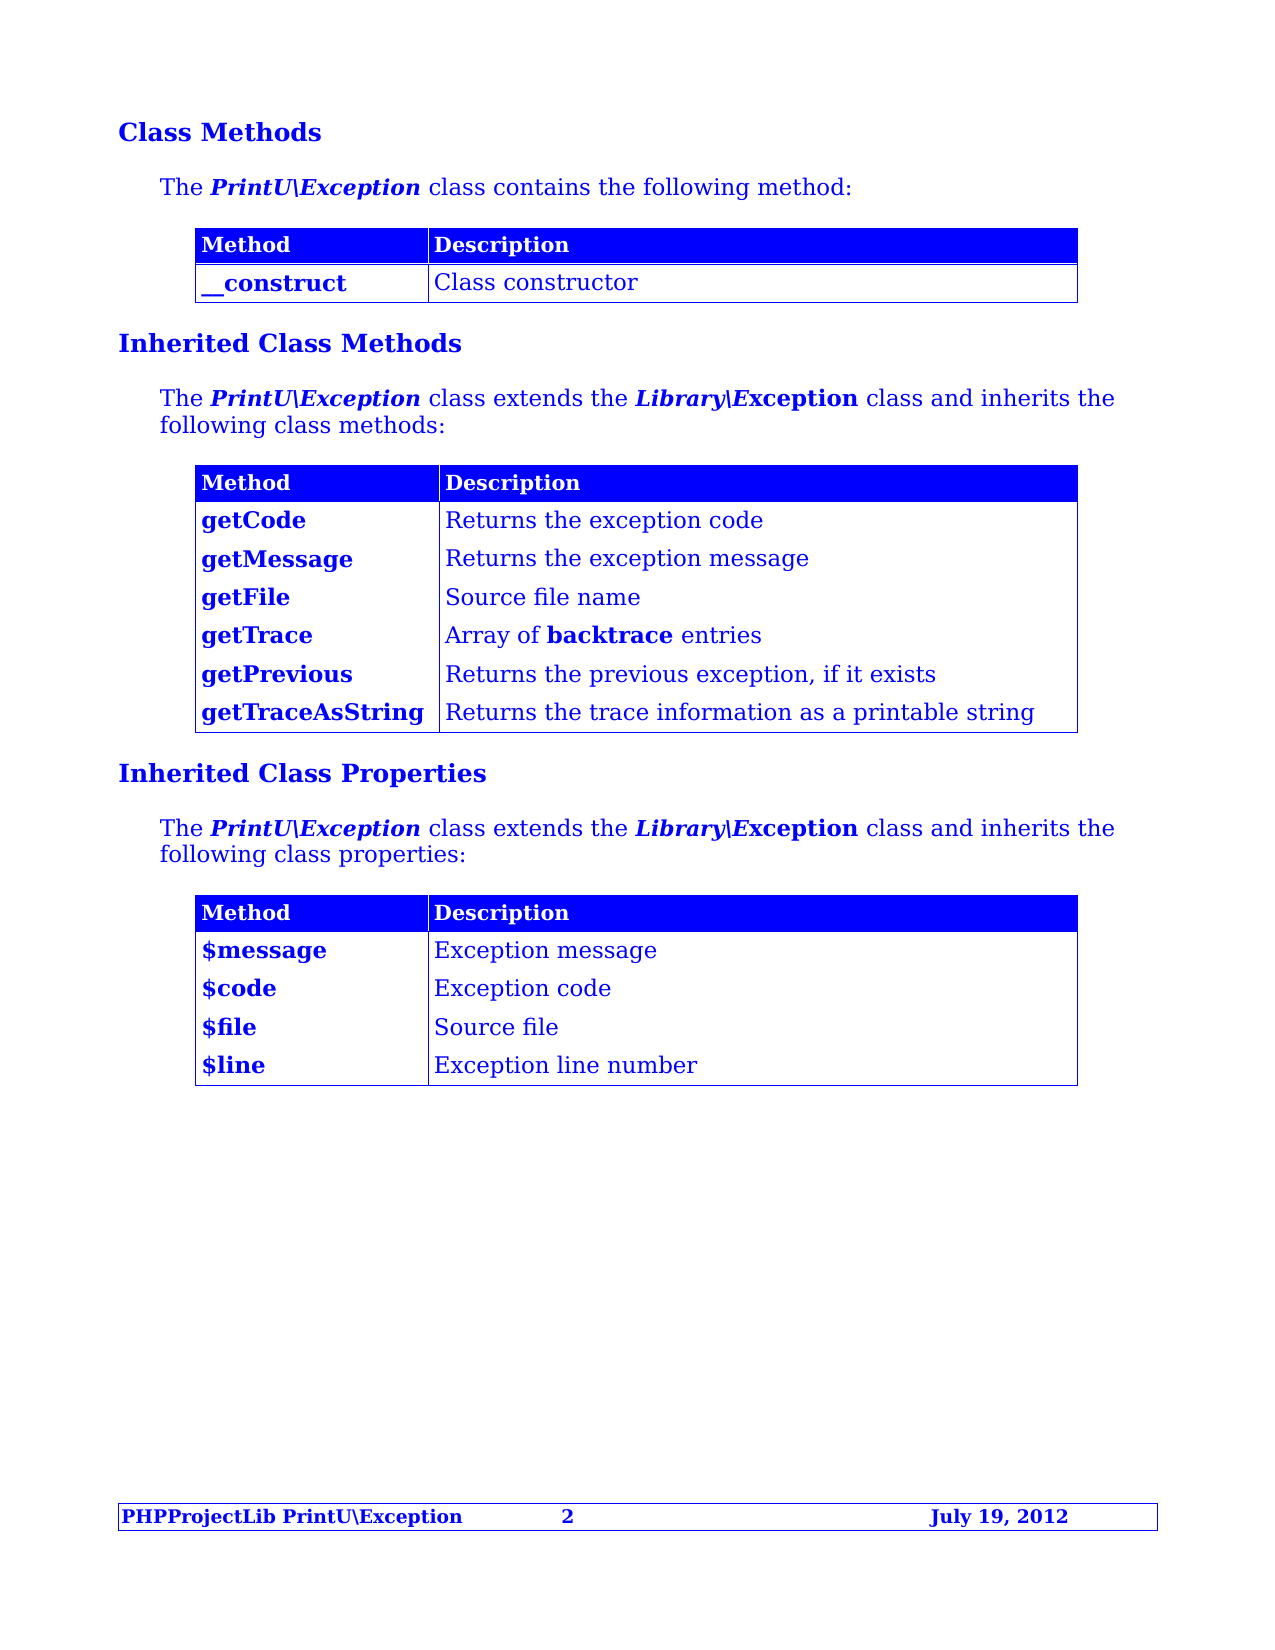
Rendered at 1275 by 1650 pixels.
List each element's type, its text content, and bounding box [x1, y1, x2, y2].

table_cell Returns the previous exception, if it exists [440, 656, 1077, 693]
table_cell $line [196, 1047, 428, 1085]
text The PrintU\Exception class extends the Library\Exception class and inherits the following class properties: [159, 815, 1157, 868]
table_header Method [196, 466, 439, 501]
table_cell Source file name [440, 579, 1077, 616]
table_cell $message [196, 932, 428, 969]
table_cell getTrace [196, 617, 439, 655]
title Class Methods [118, 118, 1157, 147]
table_cell Class constructor [429, 265, 1077, 302]
table_header Description [429, 229, 1077, 263]
table_header Description [440, 466, 1077, 501]
table_cell getTraceAsString [196, 695, 439, 732]
title Inherited Class Methods [118, 329, 1157, 358]
table_cell getCode [196, 502, 439, 539]
table_cell Exception message [429, 932, 1077, 969]
table_cell Returns the exception message [440, 541, 1077, 578]
table_cell __construct [196, 265, 428, 302]
table_cell Array of backtrace entries [440, 617, 1077, 655]
table_cell getFile [196, 579, 439, 616]
table_cell Returns the exception code [440, 502, 1077, 539]
text The PrintU\Exception class extends the Library\Exception class and inherits the following class methods: [159, 385, 1157, 438]
title Inherited Class Properties [118, 759, 1157, 788]
table_cell Exception line number [429, 1047, 1077, 1085]
table_header Method [196, 229, 428, 263]
table_cell getMessage [196, 541, 439, 578]
table_cell $file [196, 1009, 428, 1046]
table_cell getPrevious [196, 656, 439, 693]
table_cell Source file [429, 1009, 1077, 1046]
table_cell Returns the trace information as a printable string [440, 695, 1077, 732]
table_header Method [196, 896, 428, 931]
table_cell Exception code [429, 971, 1077, 1008]
text The PrintU\Exception class contains the following method: [159, 174, 1157, 201]
table_header Description [429, 896, 1077, 931]
table_cell $code [196, 971, 428, 1008]
